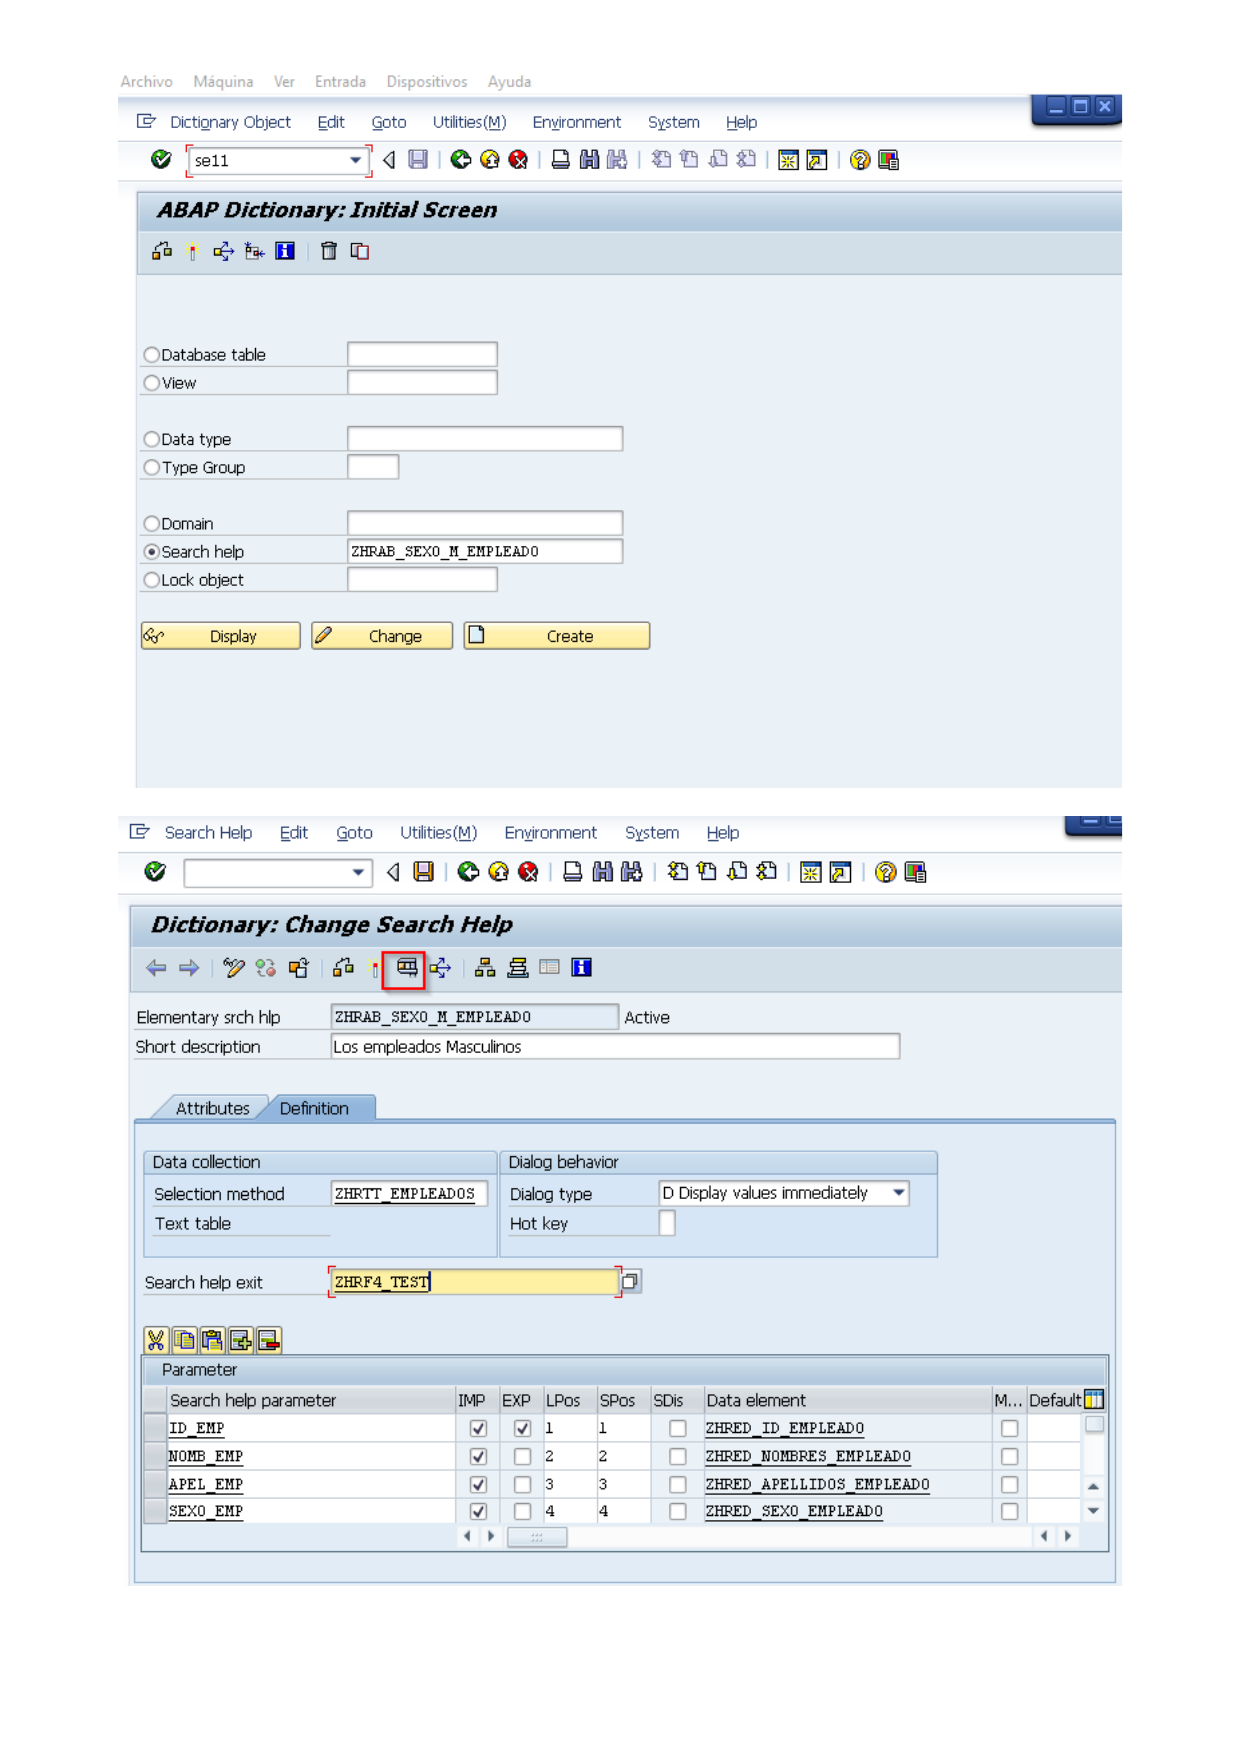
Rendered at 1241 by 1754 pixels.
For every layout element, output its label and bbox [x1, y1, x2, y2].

picture [118, 816, 1123, 1586]
picture [118, 73, 1123, 788]
